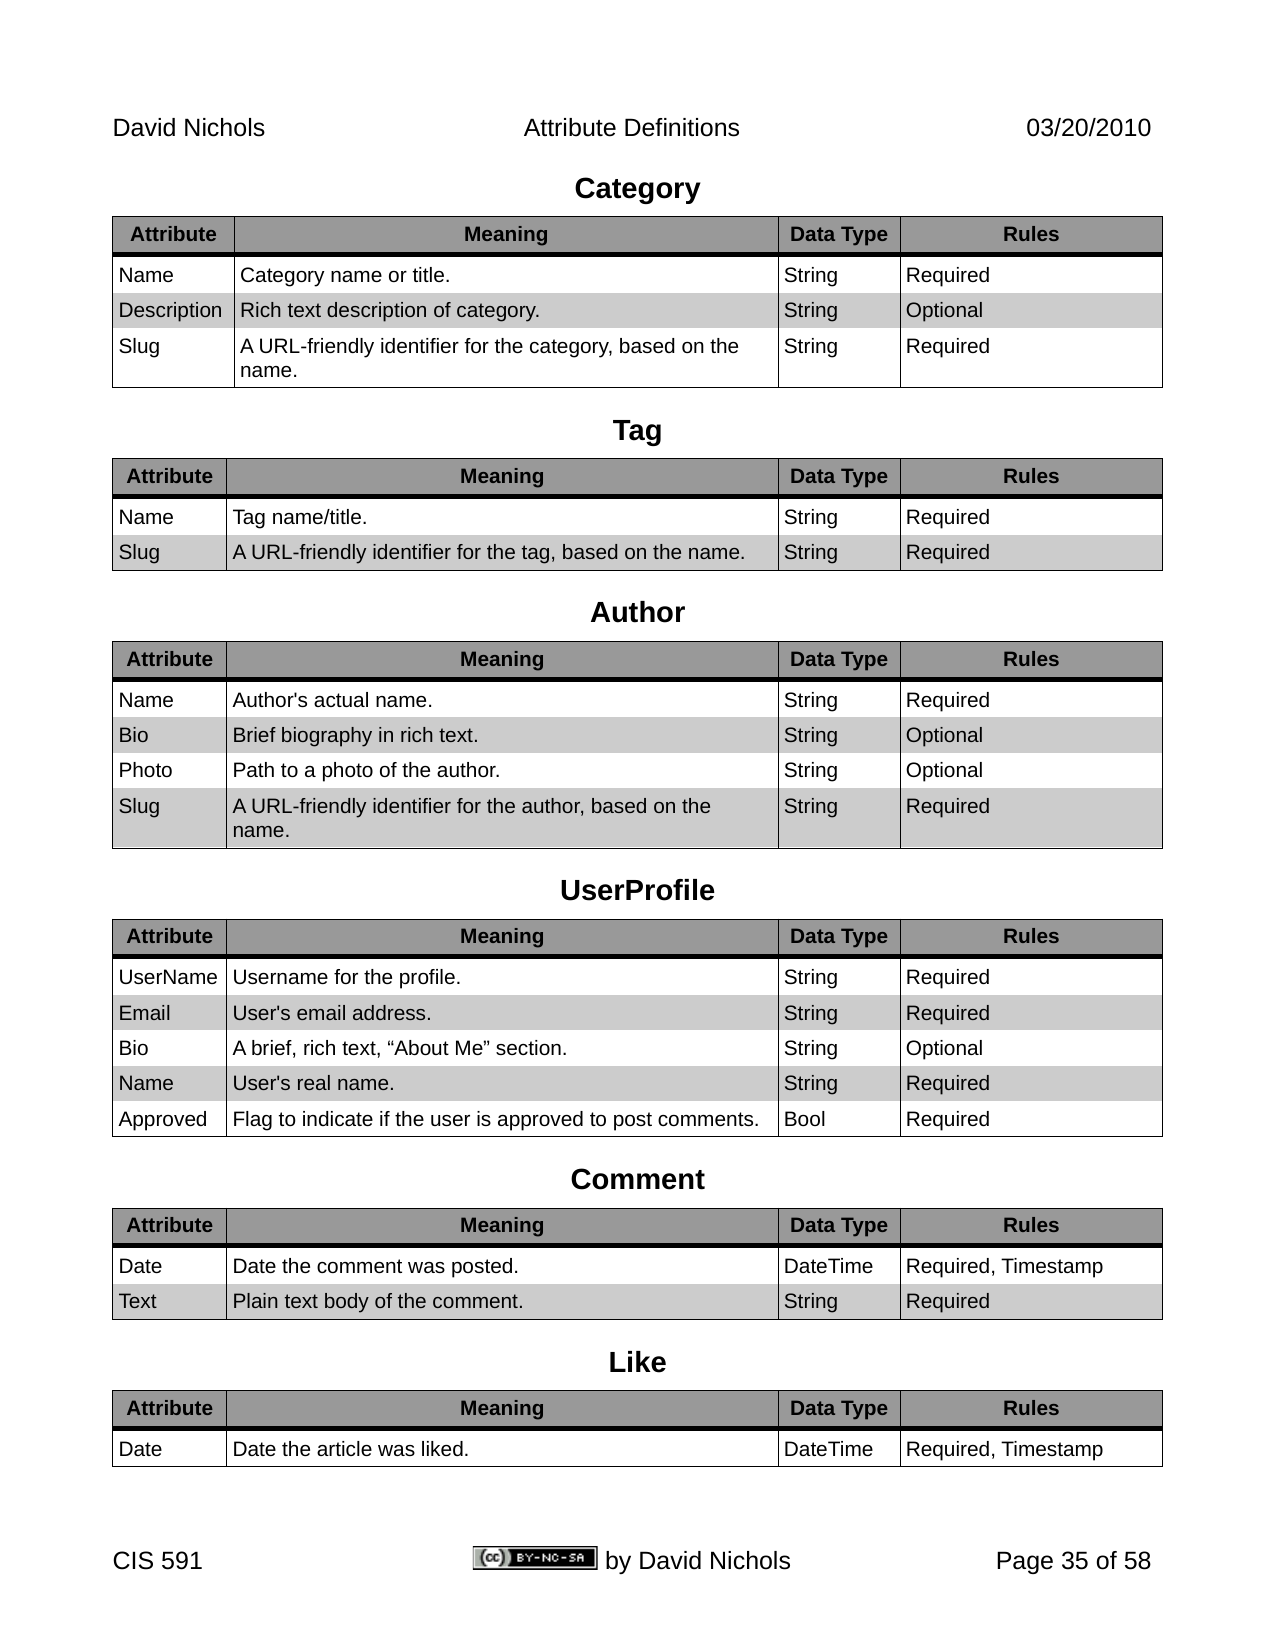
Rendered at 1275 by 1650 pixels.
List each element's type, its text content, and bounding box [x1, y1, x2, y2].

table_cell String [779, 1284, 900, 1319]
table_cell User's real name. [227, 1066, 778, 1101]
table_cell Required [901, 1284, 1162, 1319]
table_cell Required [901, 1101, 1162, 1136]
table_header Rules [901, 1391, 1162, 1426]
table_header Attribute [113, 217, 234, 252]
table_cell Approved [113, 1101, 226, 1136]
table_cell Bool [779, 1101, 900, 1136]
table_cell Path to a photo of the author. [227, 753, 778, 788]
table_header Attribute [113, 459, 226, 494]
table_cell Name [113, 682, 226, 717]
table_header Data Type [779, 459, 900, 494]
table_cell Optional [901, 1030, 1162, 1066]
subtitle Comment [112, 1162, 1162, 1196]
table_cell String [779, 788, 900, 847]
table_cell Required [901, 788, 1162, 847]
table_header Data Type [779, 1209, 900, 1243]
table_cell Text [113, 1284, 226, 1319]
table_cell String [779, 959, 900, 995]
table_cell String [779, 1030, 900, 1066]
table_cell Photo [113, 753, 226, 788]
table_cell Brief biography in rich text. [227, 717, 778, 753]
table_cell String [779, 753, 900, 788]
table_cell Bio [113, 717, 226, 753]
subtitle Author [112, 596, 1162, 629]
table_cell Flag to indicate if the user is approved to post comments. [227, 1101, 778, 1136]
table_cell Date the article was liked. [227, 1431, 778, 1466]
table_cell String [779, 499, 900, 534]
table_cell A URL-friendly identifier for the category, based on the name. [235, 328, 778, 387]
table_cell Required [901, 257, 1162, 292]
table_cell Required [901, 535, 1162, 570]
subtitle Like [112, 1345, 1162, 1378]
table_cell Slug [113, 328, 234, 387]
table_header Meaning [235, 217, 778, 252]
table_header Rules [901, 920, 1162, 954]
table_header Meaning [227, 459, 778, 494]
table_cell String [779, 535, 900, 570]
table_cell Tag name/title. [227, 499, 778, 534]
table_cell Name [113, 1066, 226, 1101]
table_cell Email [113, 995, 226, 1030]
subtitle Category [112, 171, 1162, 204]
table_cell Rich text description of category. [235, 293, 778, 328]
table_cell Name [113, 499, 226, 534]
table_header Attribute [113, 920, 226, 954]
table_cell Optional [901, 293, 1162, 328]
subtitle UserProfile [112, 873, 1162, 907]
table_cell Optional [901, 717, 1162, 753]
table_cell String [779, 257, 900, 292]
table_cell Required [901, 499, 1162, 534]
table_cell Date [113, 1248, 226, 1284]
table_header Rules [901, 642, 1162, 677]
table_cell Username for the profile. [227, 959, 778, 995]
table_cell String [779, 1066, 900, 1101]
picture [472, 1546, 598, 1570]
table_cell Required [901, 682, 1162, 717]
table_cell Author's actual name. [227, 682, 778, 717]
table_header Rules [901, 1209, 1162, 1243]
table_cell Required [901, 959, 1162, 995]
table_cell Description [113, 293, 234, 328]
table_cell Plain text body of the comment. [227, 1284, 778, 1319]
table_cell User's email address. [227, 995, 778, 1030]
table_cell DateTime [779, 1248, 900, 1284]
table_cell Required [901, 1066, 1162, 1101]
table_header Attribute [113, 642, 226, 677]
table_cell DateTime [779, 1431, 900, 1466]
table_header Meaning [227, 920, 778, 954]
table_header Rules [901, 459, 1162, 494]
table_cell String [779, 682, 900, 717]
table_cell Required [901, 328, 1162, 387]
table_cell Date [113, 1431, 226, 1466]
table_cell Optional [901, 753, 1162, 788]
table_header Meaning [227, 1391, 778, 1426]
table_cell Required [901, 995, 1162, 1030]
table_cell Name [113, 257, 234, 292]
subtitle Tag [112, 413, 1162, 446]
table_header Meaning [227, 642, 778, 677]
table_cell A brief, rich text, “About Me” section. [227, 1030, 778, 1066]
table_header Meaning [227, 1209, 778, 1243]
table_header Attribute [113, 1209, 226, 1243]
table_cell Date the comment was posted. [227, 1248, 778, 1284]
table_cell Required, Timestamp [901, 1431, 1162, 1466]
table_cell String [779, 995, 900, 1030]
table_header Data Type [779, 920, 900, 954]
table_cell String [779, 717, 900, 753]
table_cell Slug [113, 535, 226, 570]
table_cell Bio [113, 1030, 226, 1066]
table_header Data Type [779, 217, 900, 252]
table_header Data Type [779, 1391, 900, 1426]
table_cell A URL-friendly identifier for the author, based on the name. [227, 788, 778, 847]
table_cell Category name or title. [235, 257, 778, 292]
table_cell A URL-friendly identifier for the tag, based on the name. [227, 535, 778, 570]
table_header Attribute [113, 1391, 226, 1426]
table_cell Required, Timestamp [901, 1248, 1162, 1284]
table_header Rules [901, 217, 1162, 252]
table_cell String [779, 293, 900, 328]
table_cell String [779, 328, 900, 387]
table_cell Slug [113, 788, 226, 847]
table_cell UserName [113, 959, 226, 995]
table_header Data Type [779, 642, 900, 677]
